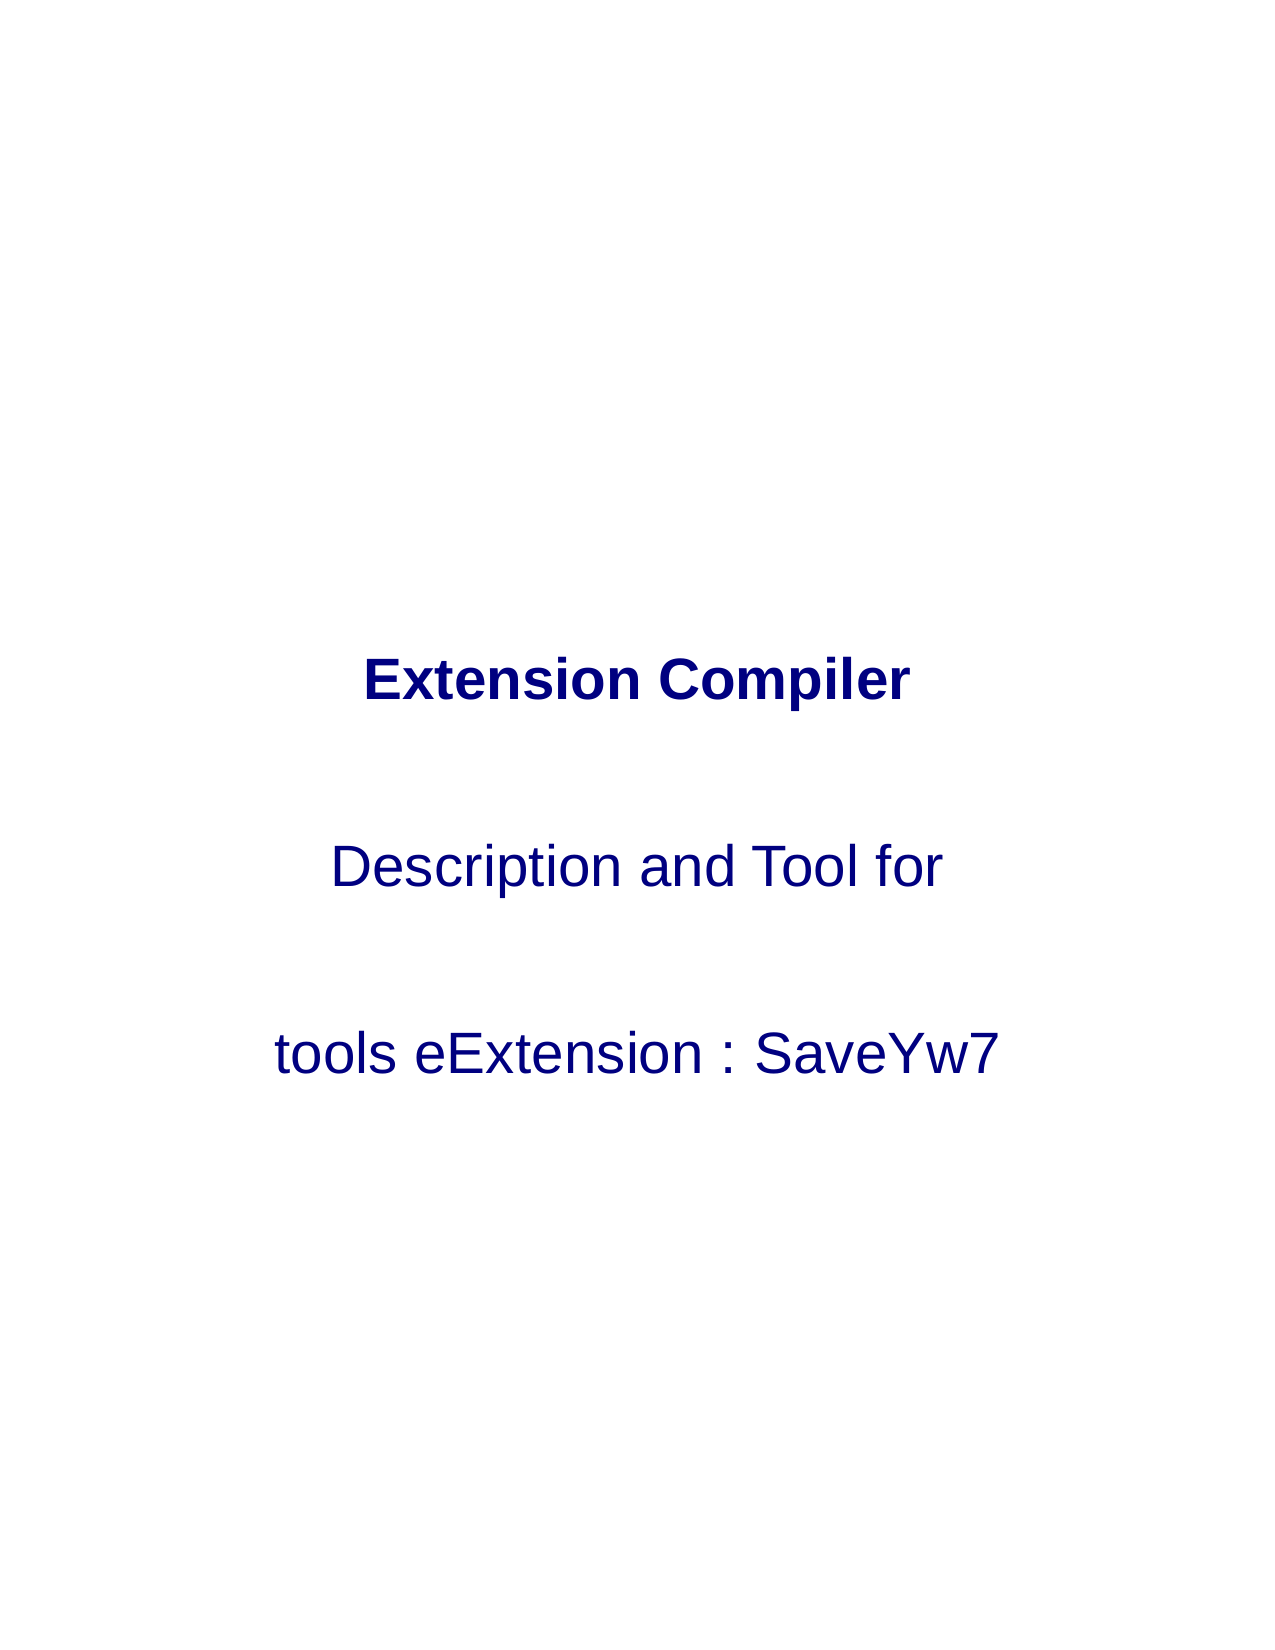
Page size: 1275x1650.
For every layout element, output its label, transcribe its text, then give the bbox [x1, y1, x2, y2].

text tools eExtension : SaveYw7 [153, 1020, 1121, 1086]
text Extension Compiler [153, 647, 1121, 712]
text Description and Tool for [153, 833, 1121, 899]
